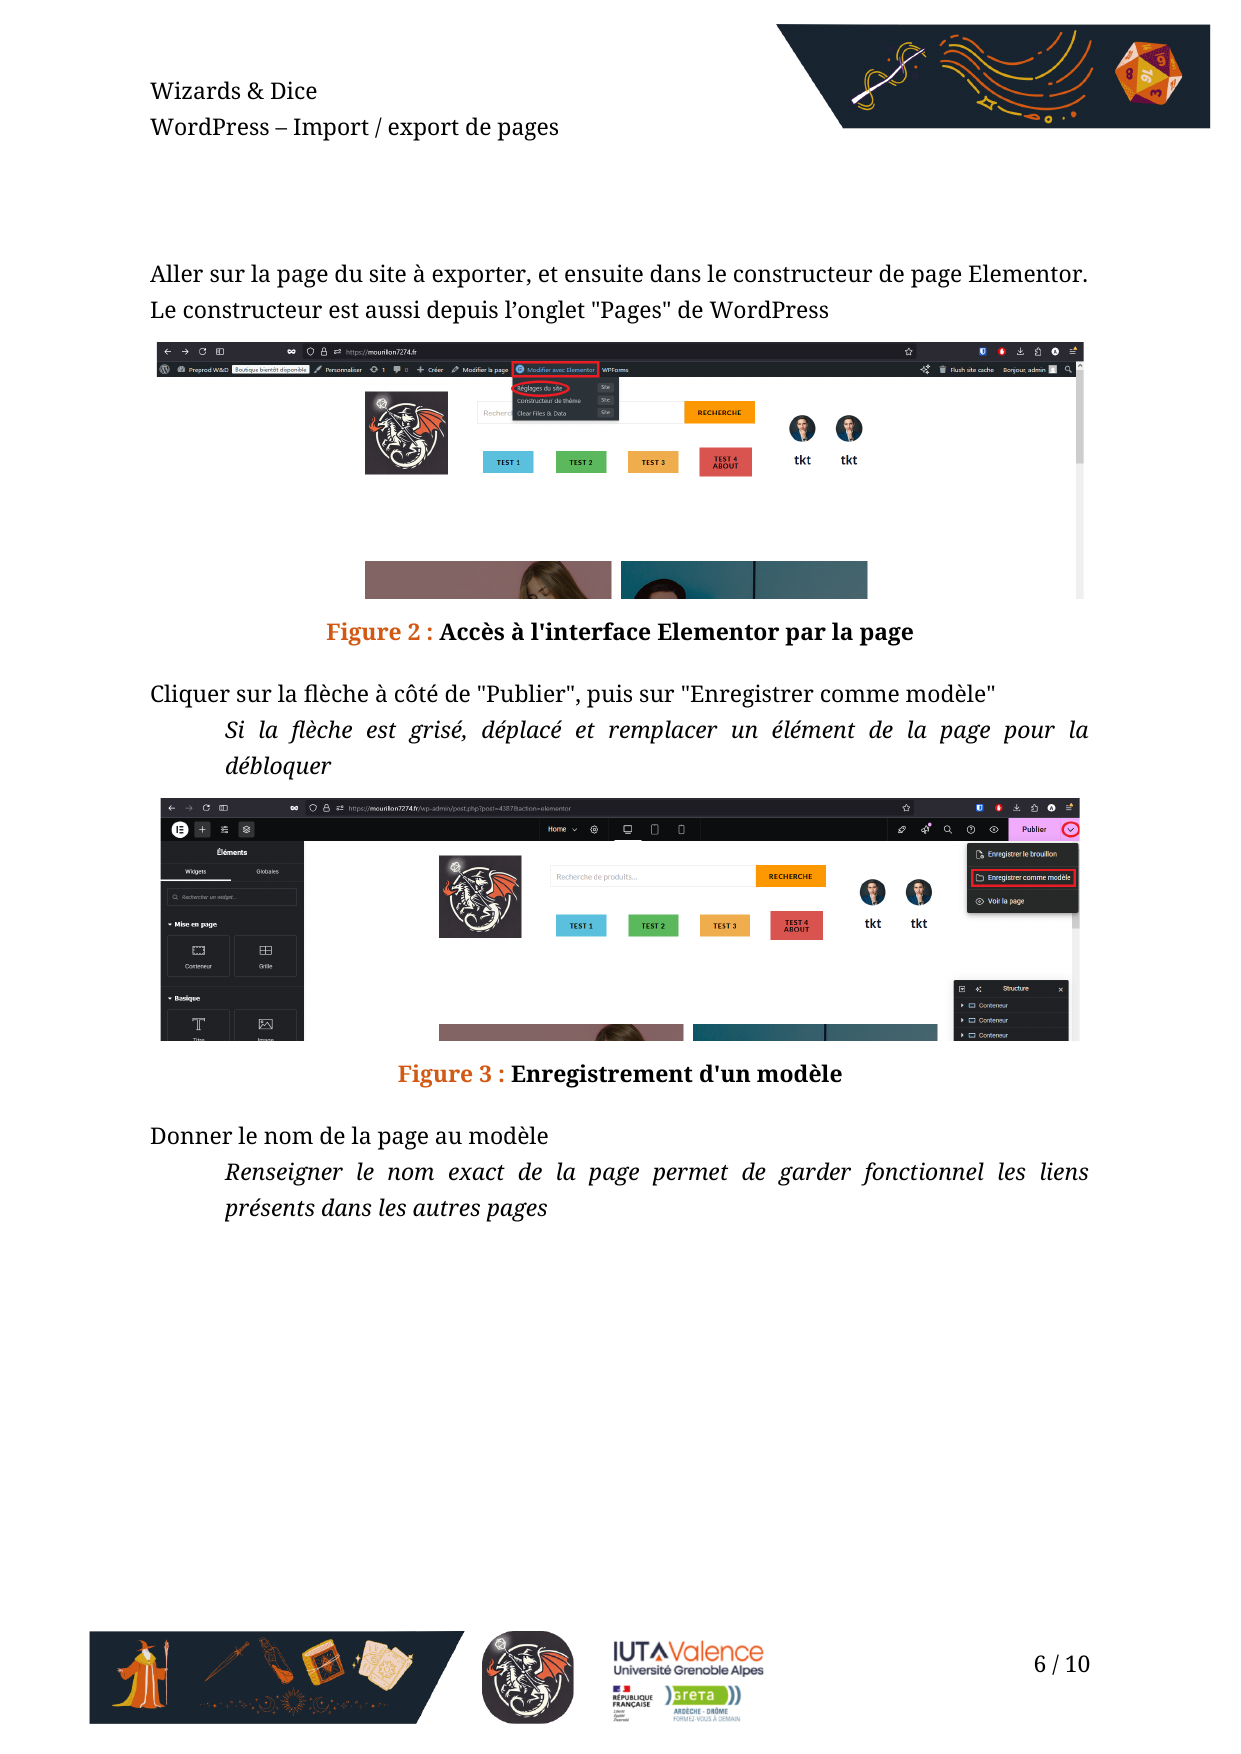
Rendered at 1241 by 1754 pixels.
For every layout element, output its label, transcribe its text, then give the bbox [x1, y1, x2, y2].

text Cliquer sur la flèche à côté de "Publier", puis sur "Enregistrer comme modèle" [150, 678, 1090, 709]
picture [771, 21, 1218, 131]
text Si la flèche est grisé, déplacé et remplacer un élément de la page pour la débloquer [225, 714, 1090, 781]
text Renseigner le nom exact de la page permet de garder fonctionnel les liens présents dans les autres pages [225, 1156, 1090, 1223]
picture [160, 798, 1080, 1041]
picture [81, 1620, 788, 1733]
text Figure 3 : Enregistrement d'un modèle [161, 1041, 1079, 1089]
text Figure 2 : Accès à l'interface Elementor par la page [157, 599, 1083, 647]
picture [156, 342, 1084, 599]
text Donner le nom de la page au modèle [150, 1119, 1090, 1151]
text Aller sur la page du site à exporter, et ensuite dans le constructeur de page Elementor. Le constructeur est aussi depuis l’onglet "Pages" de WordPress [150, 258, 1090, 325]
